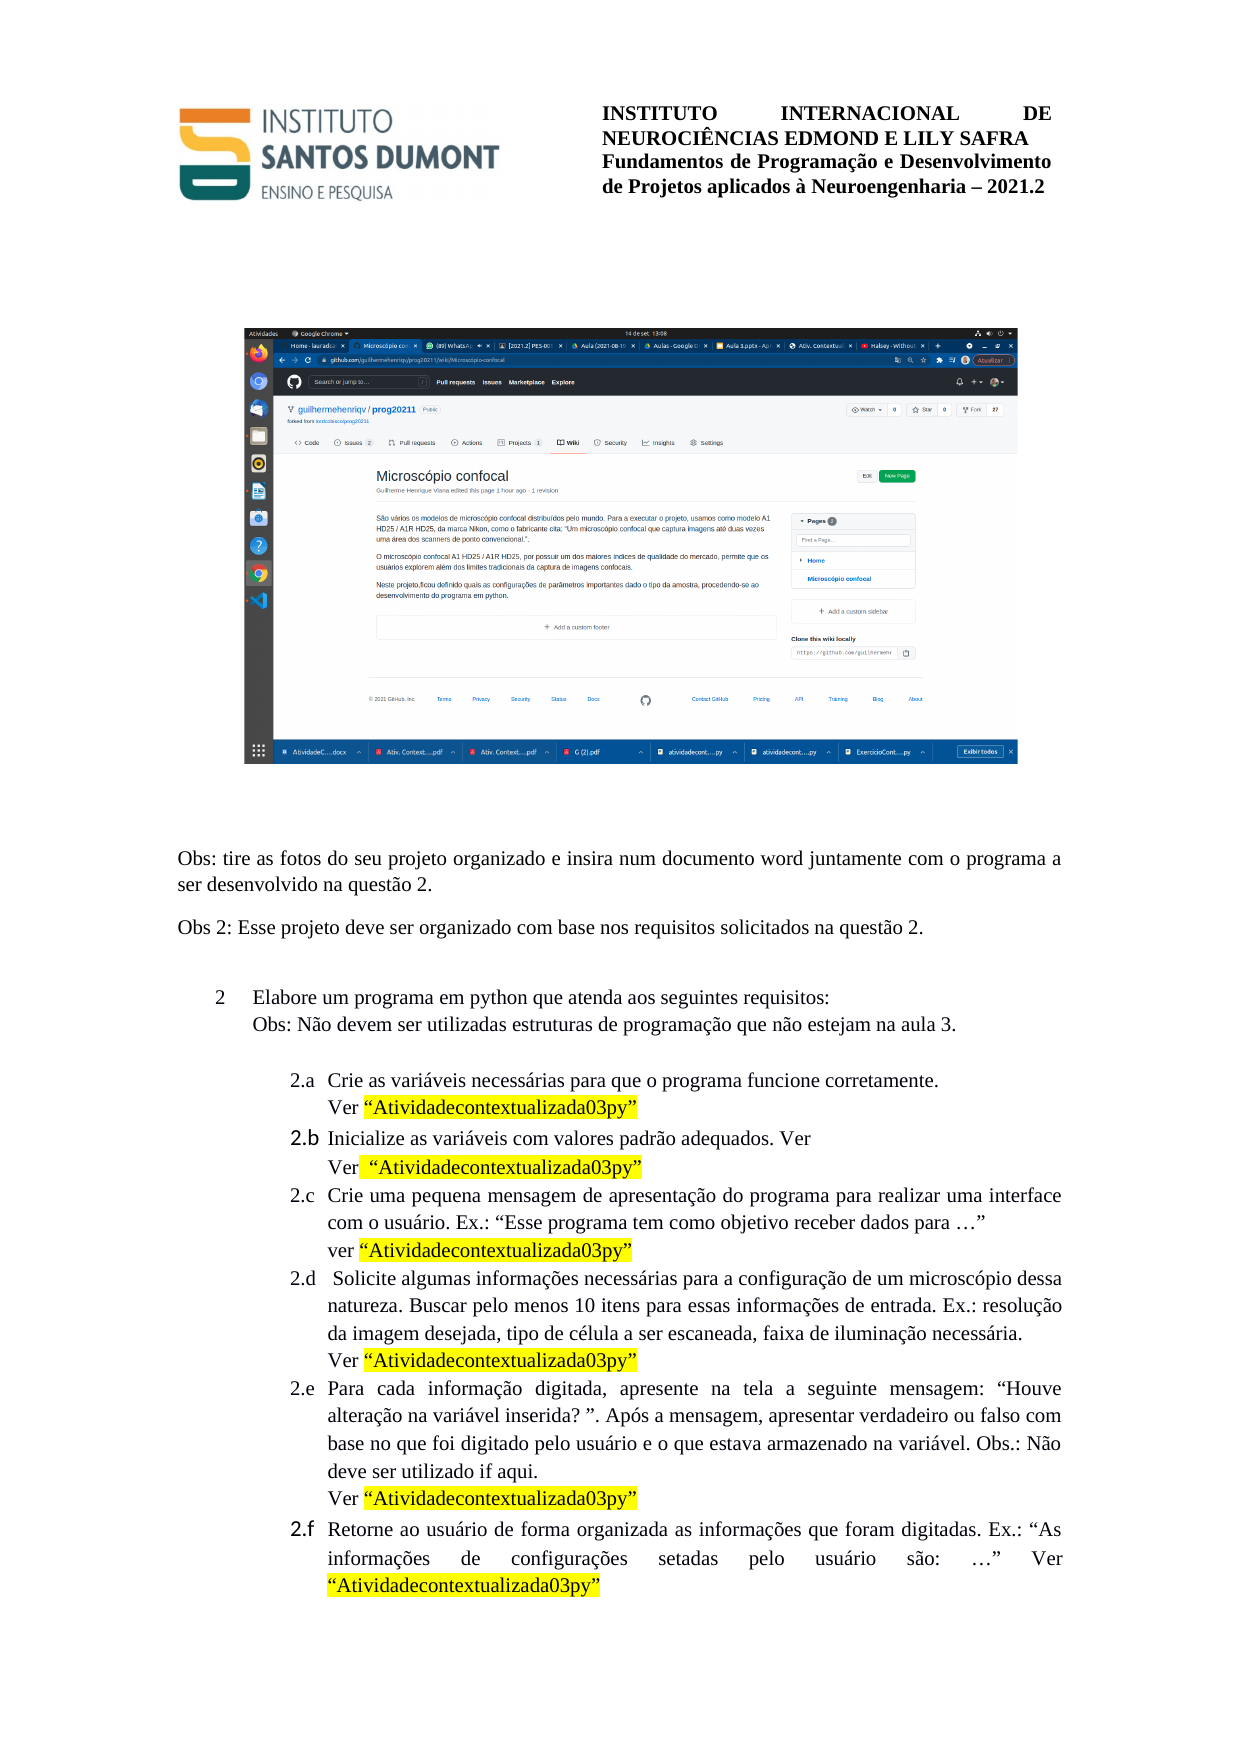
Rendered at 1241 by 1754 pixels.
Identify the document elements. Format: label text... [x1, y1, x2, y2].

list ver “Atividadecontextualizada03py” [290, 1238, 1063, 1262]
text Obs 2: Esse projeto deve ser organizado com base nos requisitos solicitados na questão 2. [177, 914, 1063, 939]
list Ver “Atividadecontextualizada03py” [290, 1486, 1063, 1510]
list Para cada informação digitada, apresente na tela a seguinte mensagem: “Houve alteração na variável inserida? ”. Após a mensagem, apresentar verdadeiro ou falso com base no que foi digitado pelo usuário e o que estava armazenado na variável. Obs.: Não deve ser utilizado if aqui. [290, 1376, 1063, 1483]
list Crie as variáveis necessárias para que o programa funcione corretamente. [290, 1068, 1063, 1092]
picture [244, 328, 1018, 764]
list Crie uma pequena mensagem de apresentação do programa para realizar uma interface com o usuário. Ex.: “Esse programa tem como objetivo receber dados para …” [290, 1183, 1063, 1234]
list Ver “Atividadecontextualizada03py” [290, 1095, 1063, 1119]
list Solicite algumas informações necessárias para a configuração de um microscópio dessa natureza. Buscar pelo menos 10 itens para essas informações de entrada. Ex.: resolução da imagem desejada, tipo de célula a ser escaneada, faixa de iluminação necessária. [290, 1265, 1063, 1345]
list Elabore um programa em python que atenda aos seguintes requisitos: [215, 985, 1063, 1009]
text Obs: Não devem ser utilizadas estruturas de programação que não estejam na aula 3. [252, 1012, 1063, 1036]
list Ver “Atividadecontextualizada03py” [290, 1348, 1063, 1372]
text Obs: tire as fotos do seu projeto organizado e insira num documento word juntamente com o programa a ser desenvolvido na questão 2. [177, 846, 1063, 896]
list Inicialize as variáveis com valores padrão adequados. Ver [290, 1123, 1063, 1151]
list Ver “Atividadecontextualizada03py” [290, 1155, 1063, 1179]
list Retorne ao usuário de forma organizada as informações que foram digitadas. Ex.: “As informações de configurações setadas pelo usuário são: …” Ver “Atividadecontextualizada03py” [290, 1514, 1063, 1597]
